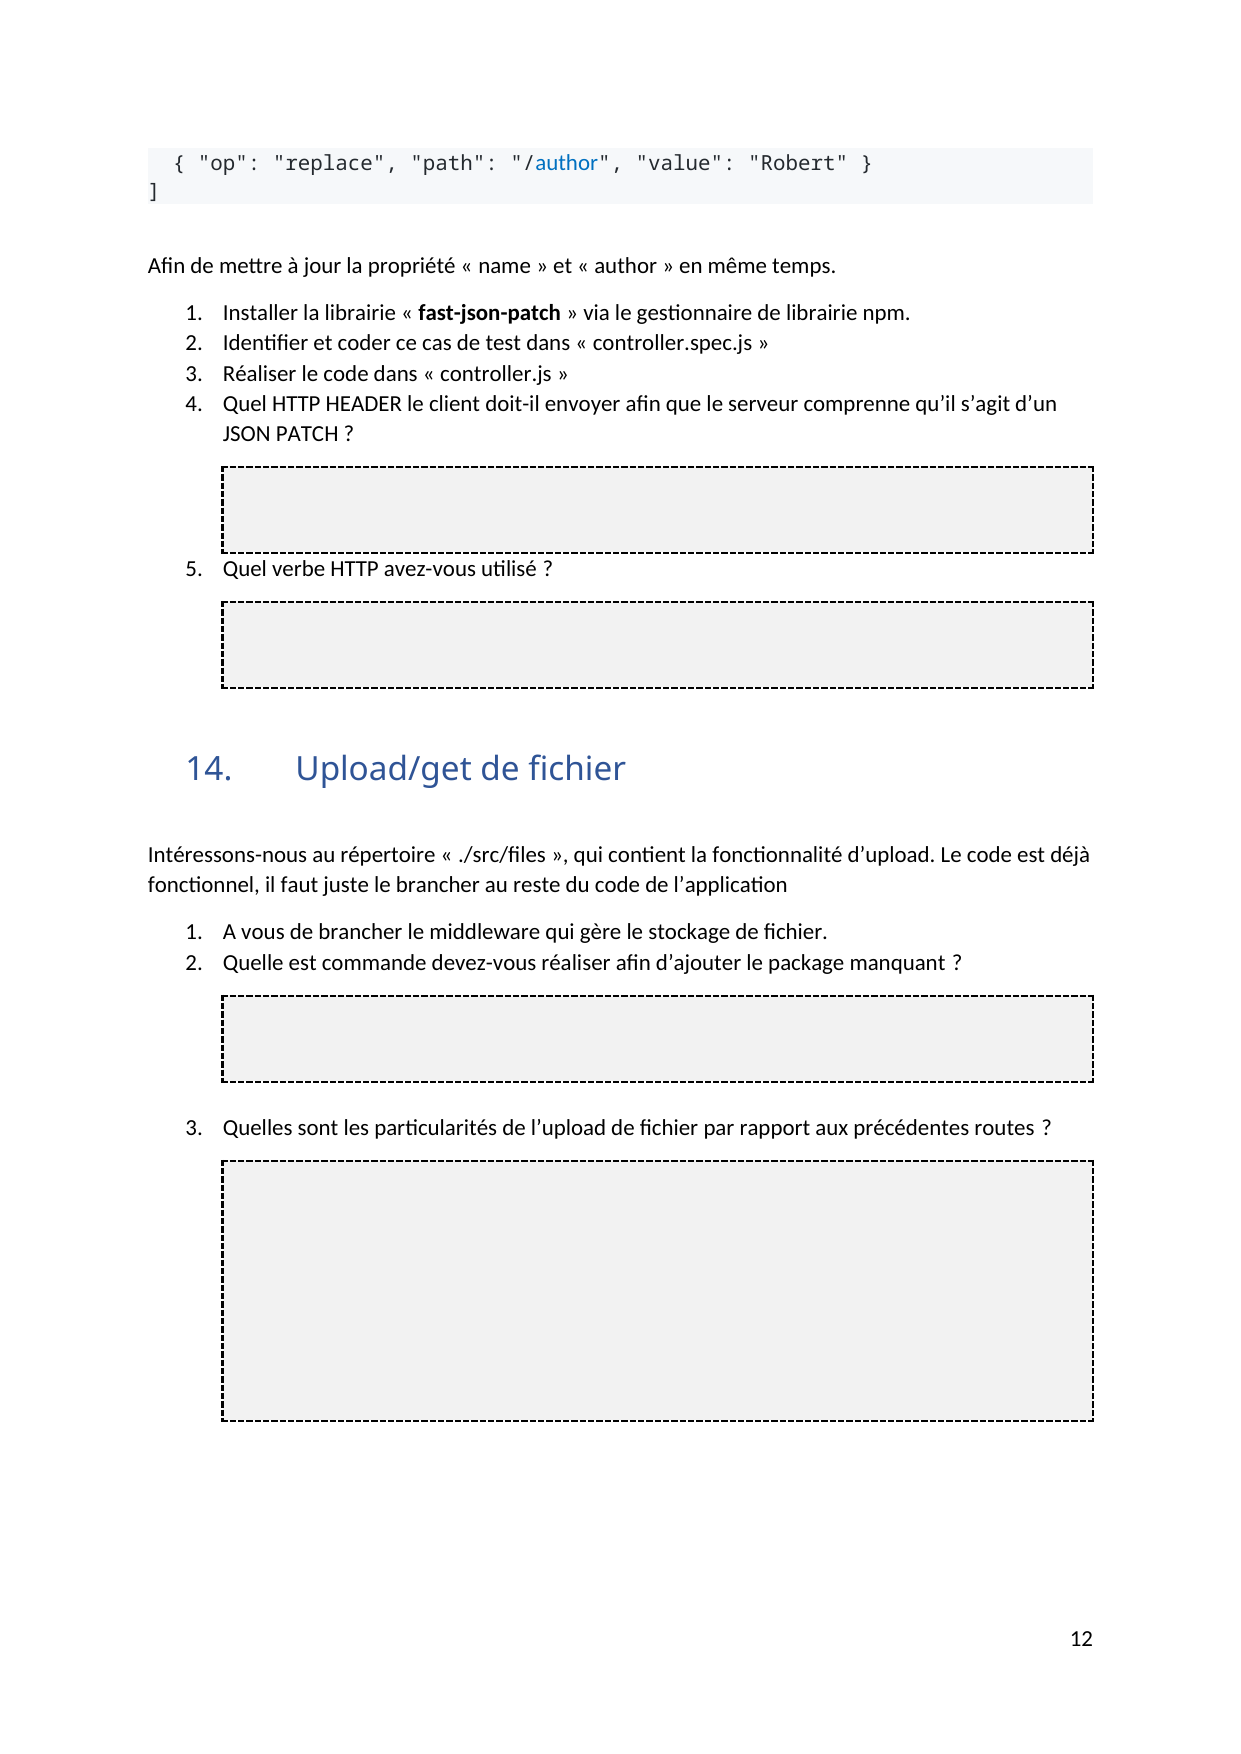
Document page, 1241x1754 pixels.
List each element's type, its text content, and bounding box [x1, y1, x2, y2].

list Quelles sont les particularités de l’upload de fichier par rapport aux précédentes routes ? [185, 1113, 1093, 1141]
table_header [223, 995, 1093, 1081]
text Afin de mettre à jour la propriété « name » et « author » en même temps. [148, 251, 1093, 279]
table_header [223, 1160, 1093, 1420]
list Quel HTTP HEADER le client doit-il envoyer afin que le serveur comprenne qu’il s’agit d’un JSON PATCH ? [185, 389, 1093, 447]
table_header [223, 601, 1093, 687]
list A vous de brancher le middleware qui gère le stockage de fichier. [185, 917, 1093, 945]
table_header [223, 466, 1093, 552]
text Intéressons-nous au répertoire « ./src/files », qui contient la fonctionnalité d’upload. Le code est déjà fonctionnel, il faut juste le brancher au reste du code de l’application [148, 840, 1093, 898]
subtitle Upload/get de fichier [185, 744, 1093, 790]
list Quelle est commande devez-vous réaliser afin d’ajouter le package manquant ? [185, 948, 1093, 976]
list Réaliser le code dans « controller.js » [185, 359, 1093, 387]
list Installer la librairie « fast-json-patch » via le gestionnaire de librairie npm. [185, 298, 1093, 326]
list Identifier et coder ce cas de test dans « controller.spec.js » [185, 328, 1093, 356]
list Quel verbe HTTP avez-vous utilisé ? [185, 554, 1093, 582]
text { "op": "replace", "path": "/author", "value": "Robert" } ] [148, 148, 1093, 204]
